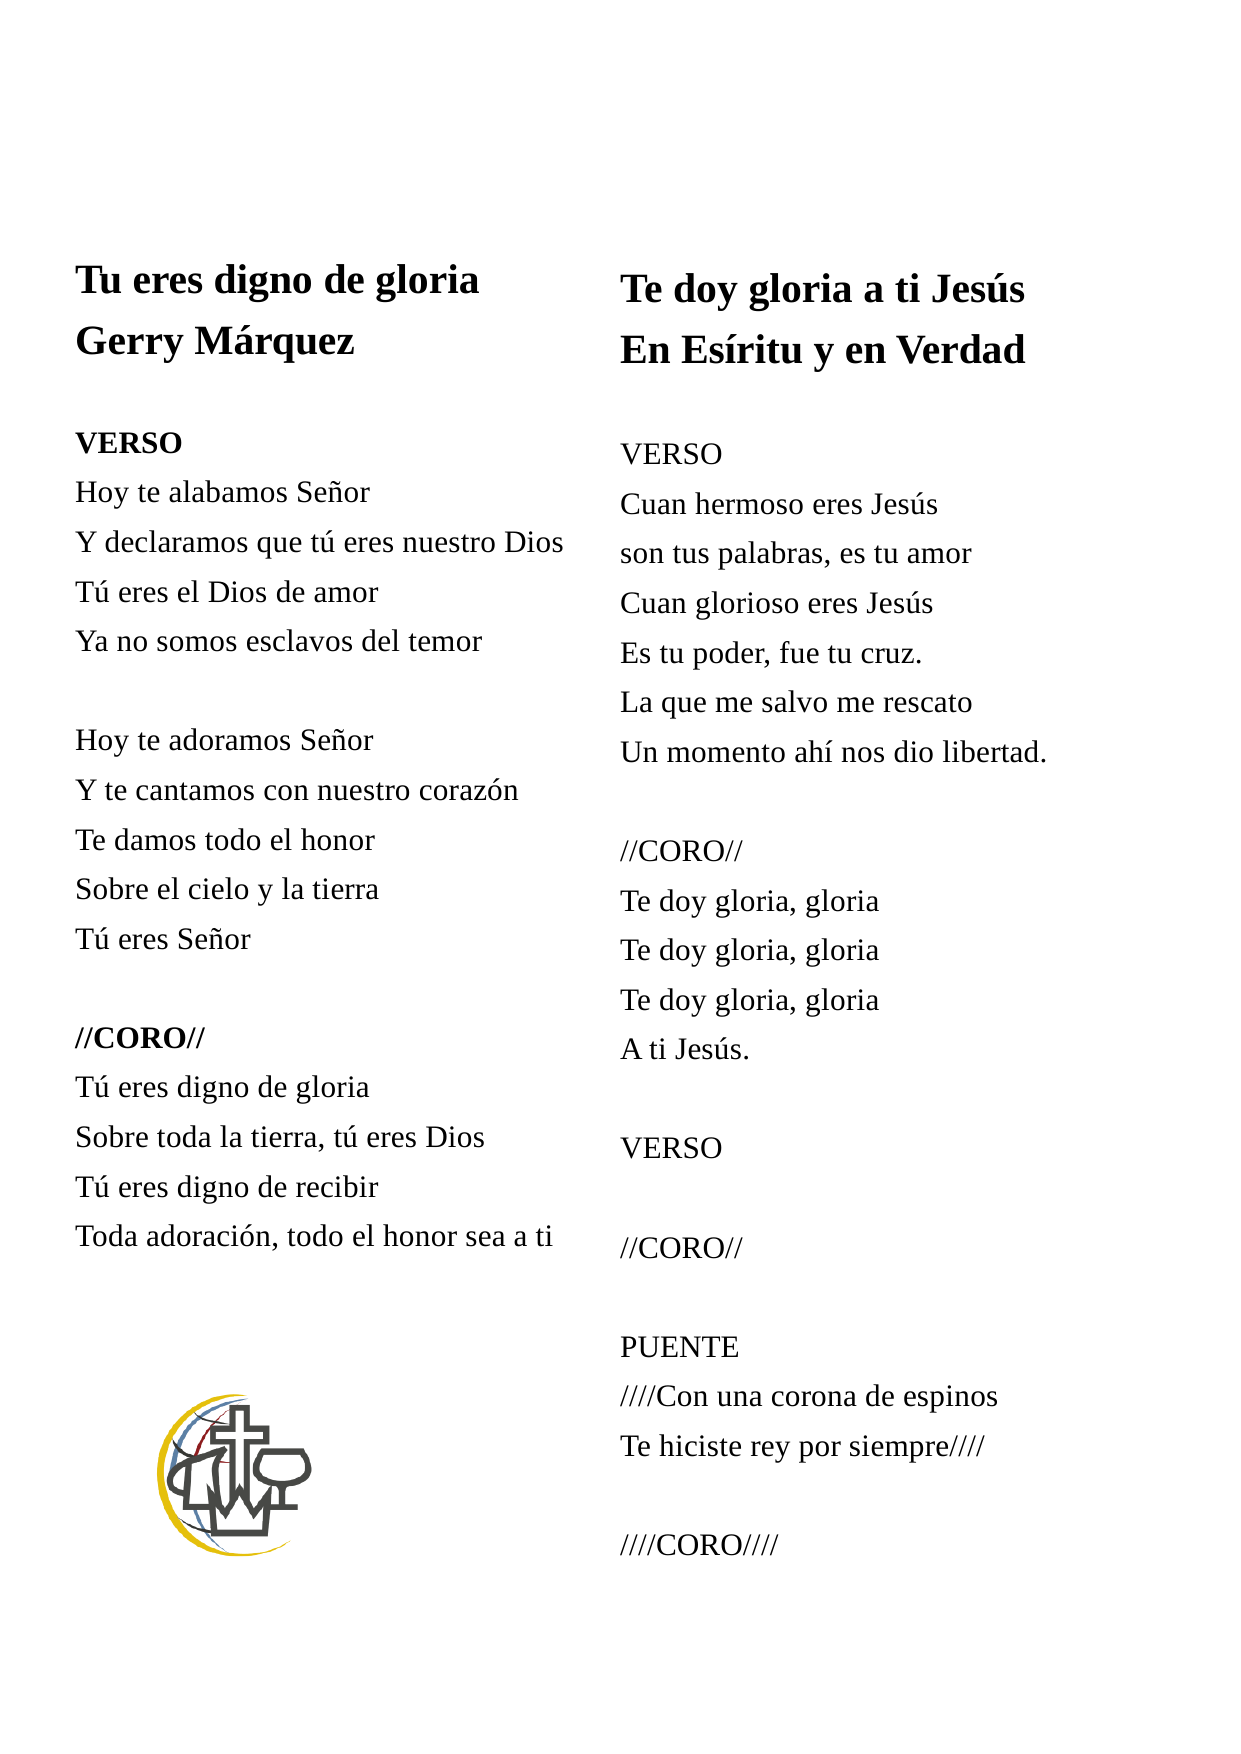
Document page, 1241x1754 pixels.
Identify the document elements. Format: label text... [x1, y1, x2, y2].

text Tú eres digno de recibir [75, 1169, 620, 1204]
text //CORO// [75, 1020, 620, 1055]
text Cuan hermoso eres Jesús [620, 486, 1165, 521]
text Gerry Márquez [75, 317, 620, 363]
text Un momento ahí nos dio libertad. [620, 734, 1165, 769]
text Tú eres el Dios de amor [75, 574, 620, 609]
text Te doy gloria, gloria [620, 982, 1165, 1017]
text VERSO [620, 437, 1165, 472]
text Hoy te adoramos Señor [75, 723, 620, 758]
text Sobre toda la tierra, tú eres Dios [75, 1119, 620, 1154]
text VERSO [75, 425, 620, 460]
text Tú eres digno de gloria [75, 1070, 620, 1105]
text Y te cantamos con nuestro corazón [75, 772, 620, 807]
text VERSO [620, 1131, 1165, 1166]
text Te hiciste rey por siempre//// [620, 1428, 1165, 1463]
text A ti Jesús. [620, 1032, 1165, 1067]
text ////Con una corona de espinos [620, 1379, 1165, 1414]
text Es tu poder, fue tu cruz. [620, 635, 1165, 670]
text Cuan glorioso eres Jesús [620, 585, 1165, 620]
text Tú eres Señor [75, 921, 620, 956]
text Sobre el cielo y la tierra [75, 871, 620, 906]
text Te damos todo el honor [75, 822, 620, 857]
text ////CORO//// [620, 1527, 1165, 1562]
text En Esíritu y en Verdad [620, 326, 1165, 372]
picture [154, 1392, 319, 1557]
text //CORO// [620, 833, 1165, 868]
text Tu eres digno de gloria [75, 257, 620, 303]
text PUENTE [620, 1329, 1165, 1364]
text Y declaramos que tú eres nuestro Dios [75, 524, 620, 559]
text Te doy gloria a ti Jesús [620, 266, 1165, 312]
text Ya no somos esclavos del temor [75, 623, 620, 658]
text //CORO// [620, 1230, 1165, 1265]
text Te doy gloria, gloria [620, 883, 1165, 918]
text Hoy te alabamos Señor [75, 475, 620, 510]
text Toda adoración, todo el honor sea a ti [75, 1218, 620, 1253]
text La que me salvo me rescato [620, 684, 1165, 719]
text Te doy gloria, gloria [620, 932, 1165, 967]
text son tus palabras, es tu amor [620, 536, 1165, 571]
